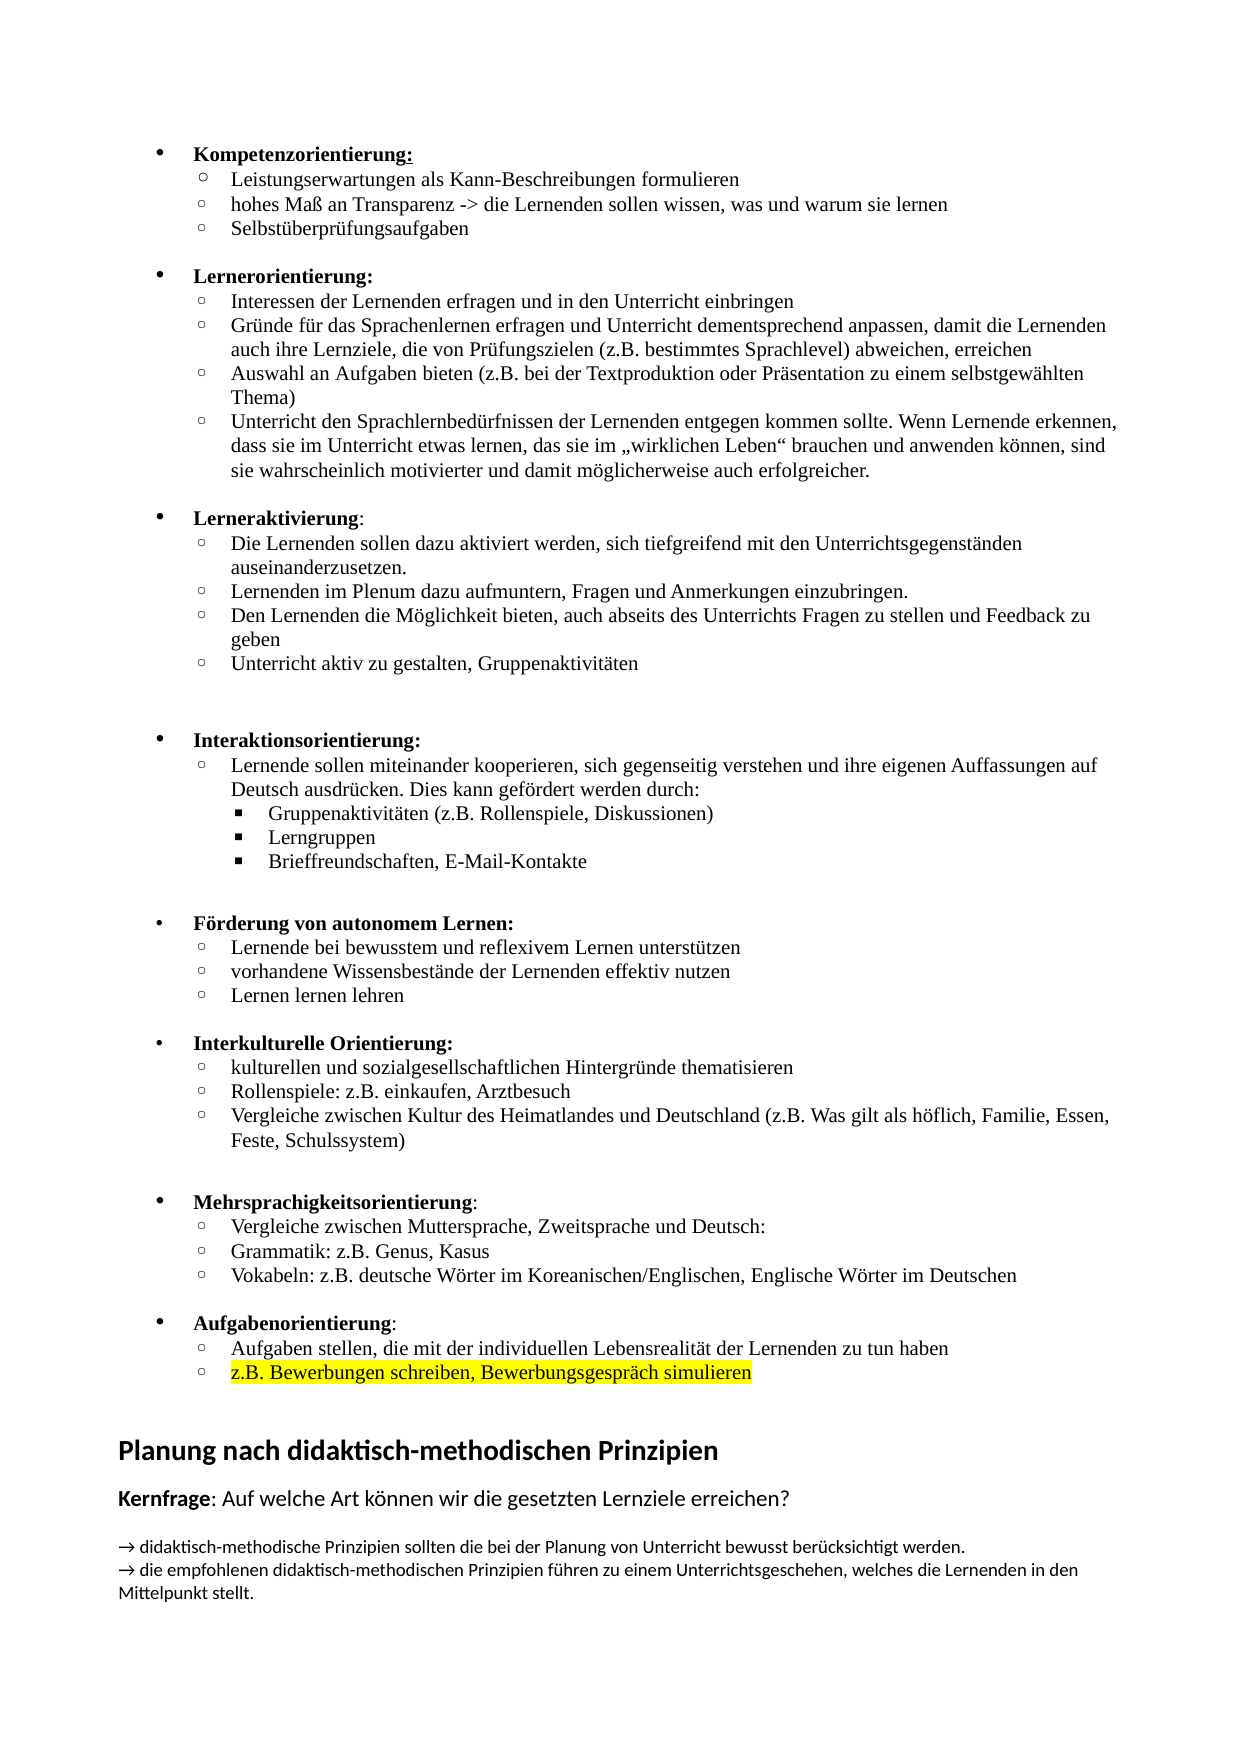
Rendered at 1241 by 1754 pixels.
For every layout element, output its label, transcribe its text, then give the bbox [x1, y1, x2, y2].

list Den Lernenden die Möglichkeit bieten, auch abseits des Unterrichts Fragen zu stellen und Feedback zu geben [193, 603, 1122, 651]
list Brieffreundschaften, E-Mail-Kontakte [231, 849, 1122, 873]
list Lernende sollen miteinander kooperieren, sich gegenseitig verstehen und ihre eigenen Auffassungen auf Deutsch ausdrücken. Dies kann gefördert werden durch: [193, 753, 1122, 801]
list Lernen lernen lehren [193, 983, 1122, 1007]
list Kompetenzorientierung: [156, 142, 1122, 167]
list Auswahl an Aufgaben bieten (z.B. bei der Textproduktion oder Präsentation zu einem selbstgewählten Thema) [193, 361, 1122, 409]
list Aufgabenorientierung: [156, 1311, 1122, 1336]
list Die Lernenden sollen dazu aktiviert werden, sich tiefgreifend mit den Unterrichtsgegenständen auseinanderzusetzen. [193, 531, 1122, 579]
list kulturellen und sozialgesellschaftlichen Hintergründe thematisieren [193, 1055, 1122, 1079]
list Interaktionsorientierung: [156, 728, 1122, 753]
list hohes Maß an Transparenz -> die Lernenden sollen wissen, was und warum sie lernen [193, 192, 1122, 216]
list Vokabeln: z.B. deutsche Wörter im Koreanischen/Englischen, Englische Wörter im Deutschen [193, 1263, 1122, 1287]
list Lernende bei bewusstem und reflexivem Lernen unterstützen [193, 935, 1122, 959]
list Vergleiche zwischen Muttersprache, Zweitsprache und Deutsch: [193, 1214, 1122, 1238]
list vorhandene Wissensbestände der Lernenden effektiv nutzen [193, 959, 1122, 983]
list Leistungserwartungen als Kann-Beschreibungen formulieren [193, 167, 1122, 192]
list Rollenspiele: z.B. einkaufen, Arztbesuch [193, 1079, 1122, 1103]
list Interessen der Lernenden erfragen und in den Unterricht einbringen [193, 289, 1122, 313]
text → die empfohlenen didaktisch-methodischen Prinzipien führen zu einem Unterrichtsgeschehen, welches die Lernenden in den Mittelpunkt stellt. [118, 1558, 1122, 1604]
list Vergleiche zwischen Kultur des Heimatlandes und Deutschland (z.B. Was gilt als höflich, Familie, Essen, Feste, Schulssystem) [193, 1103, 1122, 1152]
list Aufgaben stellen, die mit der individuellen Lebensrealität der Lernenden zu tun haben [193, 1336, 1122, 1360]
list Mehrsprachigkeitsorientierung: [156, 1189, 1122, 1214]
list Lerneraktivierung: [156, 506, 1122, 531]
list z.B. Bewerbungen schreiben, Bewerbungsgespräch simulieren [193, 1360, 1122, 1384]
list Lernerorientierung: [156, 264, 1122, 289]
list Unterricht aktiv zu gestalten, Gruppenaktivitäten [193, 651, 1122, 675]
text → didaktisch-methodische Prinzipien sollten die bei der Planung von Unterricht bewusst berücksichtigt werden. [118, 1535, 1122, 1558]
list Grammatik: z.B. Genus, Kasus [193, 1238, 1122, 1263]
list Gründe für das Sprachenlernen erfragen und Unterricht dementsprechend anpassen, damit die Lernenden auch ihre Lernziele, die von Prüfungszielen (z.B. bestimmtes Sprachlevel) abweichen, erreichen [193, 313, 1122, 361]
list Interkulturelle Orientierung: [156, 1031, 1122, 1055]
list Lernenden im Plenum dazu aufmuntern, Fragen und Anmerkungen einzubringen. [193, 579, 1122, 603]
list Unterricht den Sprachlernbedürfnissen der Lernenden entgegen kommen sollte. Wenn Lernende erkennen, dass sie im Unterricht etwas lernen, das sie im „wirklichen Leben“ brauchen und anwenden können, sind sie wahrscheinlich motivierter und damit möglicherweise auch erfolgreicher. [193, 409, 1122, 482]
text Kernfrage: Auf welche Art können wir die gesetzten Lernziele erreichen? [118, 1484, 1122, 1512]
list Lerngruppen [231, 825, 1122, 849]
text Planung nach didaktisch-methodischen Prinzipien [118, 1432, 1122, 1467]
list Gruppenaktivitäten (z.B. Rollenspiele, Diskussionen) [231, 801, 1122, 825]
list Selbstüberprüfungsaufgaben [193, 216, 1122, 240]
list Förderung von autonomem Lernen: [156, 911, 1122, 935]
